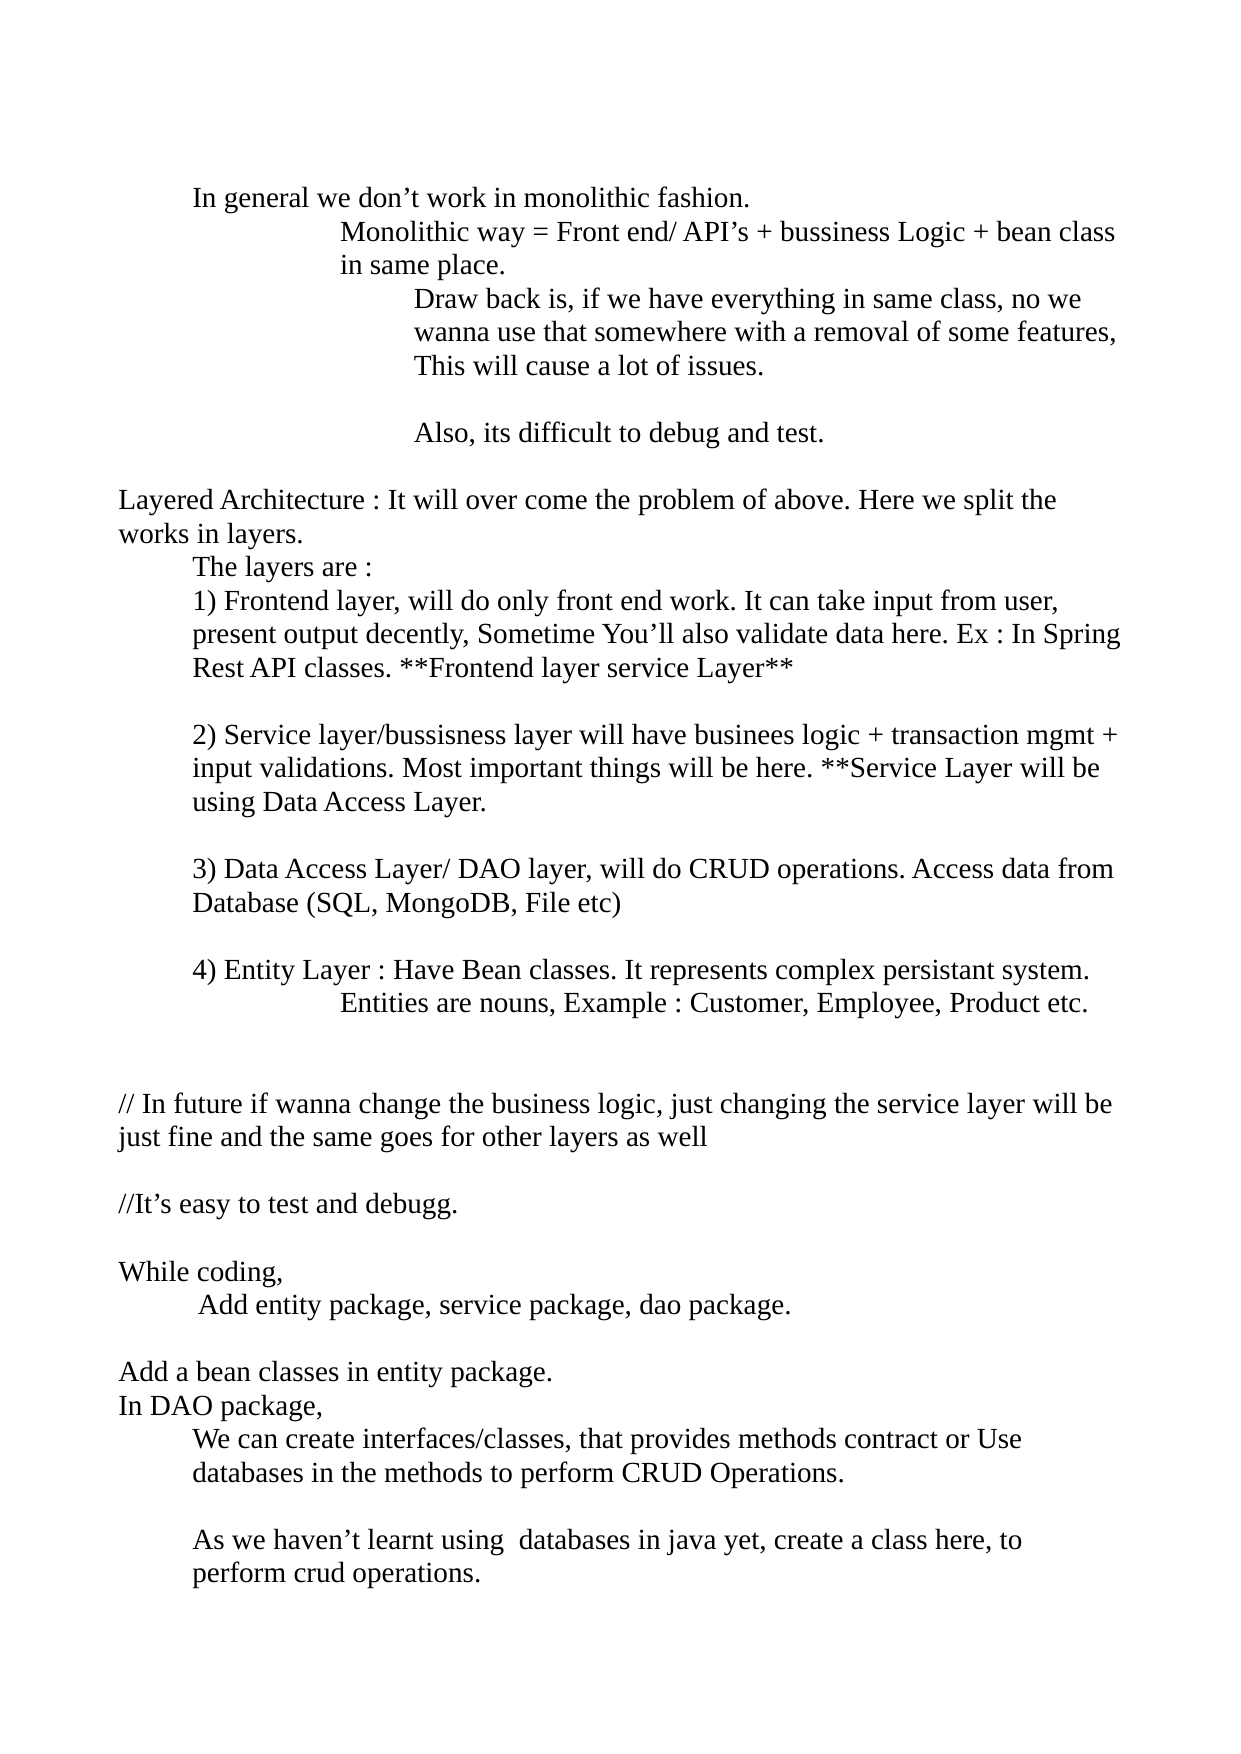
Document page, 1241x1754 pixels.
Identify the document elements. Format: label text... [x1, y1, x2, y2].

text //It’s easy to test and debugg. [118, 1187, 1122, 1220]
text While coding, [118, 1254, 1122, 1287]
text 2) Service layer/bussisness layer will have businees logic + transaction mgmt + input validations. Most important things will be here. **Service Layer will be using Data Access Layer. [118, 717, 1122, 818]
text The layers are : [118, 549, 1122, 583]
text Add a bean classes in entity package. [118, 1354, 1122, 1388]
text In DAO package, [118, 1388, 1122, 1421]
text Entities are nouns, Example : Customer, Employee, Product etc. [118, 985, 1122, 1019]
text We can create interfaces/classes, that provides methods contract or Use databases in the methods to perform CRUD Operations. [118, 1421, 1122, 1488]
text // In future if wanna change the business logic, just changing the service layer will be just fine and the same goes for other layers as well [118, 1086, 1122, 1153]
text Monolithic way = Front end/ API’s + bussiness Logic + bean class in same place. [118, 214, 1122, 281]
text Layered Architecture : It will over come the problem of above. Here we split the works in layers. [118, 482, 1122, 549]
text Draw back is, if we have everything in same class, no we wanna use that somewhere with a removal of some features, This will cause a lot of issues. [118, 281, 1122, 382]
text 1) Frontend layer, will do only front end work. It can take input from user, present output decently, Sometime You’ll also validate data here. Ex : In Spring Rest API classes. **Frontend layer service Layer** [118, 583, 1122, 683]
text Add entity package, service package, dao package. [118, 1287, 1122, 1321]
text 3) Data Access Layer/ DAO layer, will do CRUD operations. Access data from Database (SQL, MongoDB, File etc) [118, 851, 1122, 918]
text 4) Entity Layer : Have Bean classes. It represents complex persistant system. [118, 952, 1122, 985]
text As we haven’t learnt using databases in java yet, create a class here, to perform crud operations. [118, 1522, 1122, 1589]
text Also, its difficult to debug and test. [118, 415, 1122, 449]
text In general we don’t work in monolithic fashion. [118, 180, 1122, 214]
